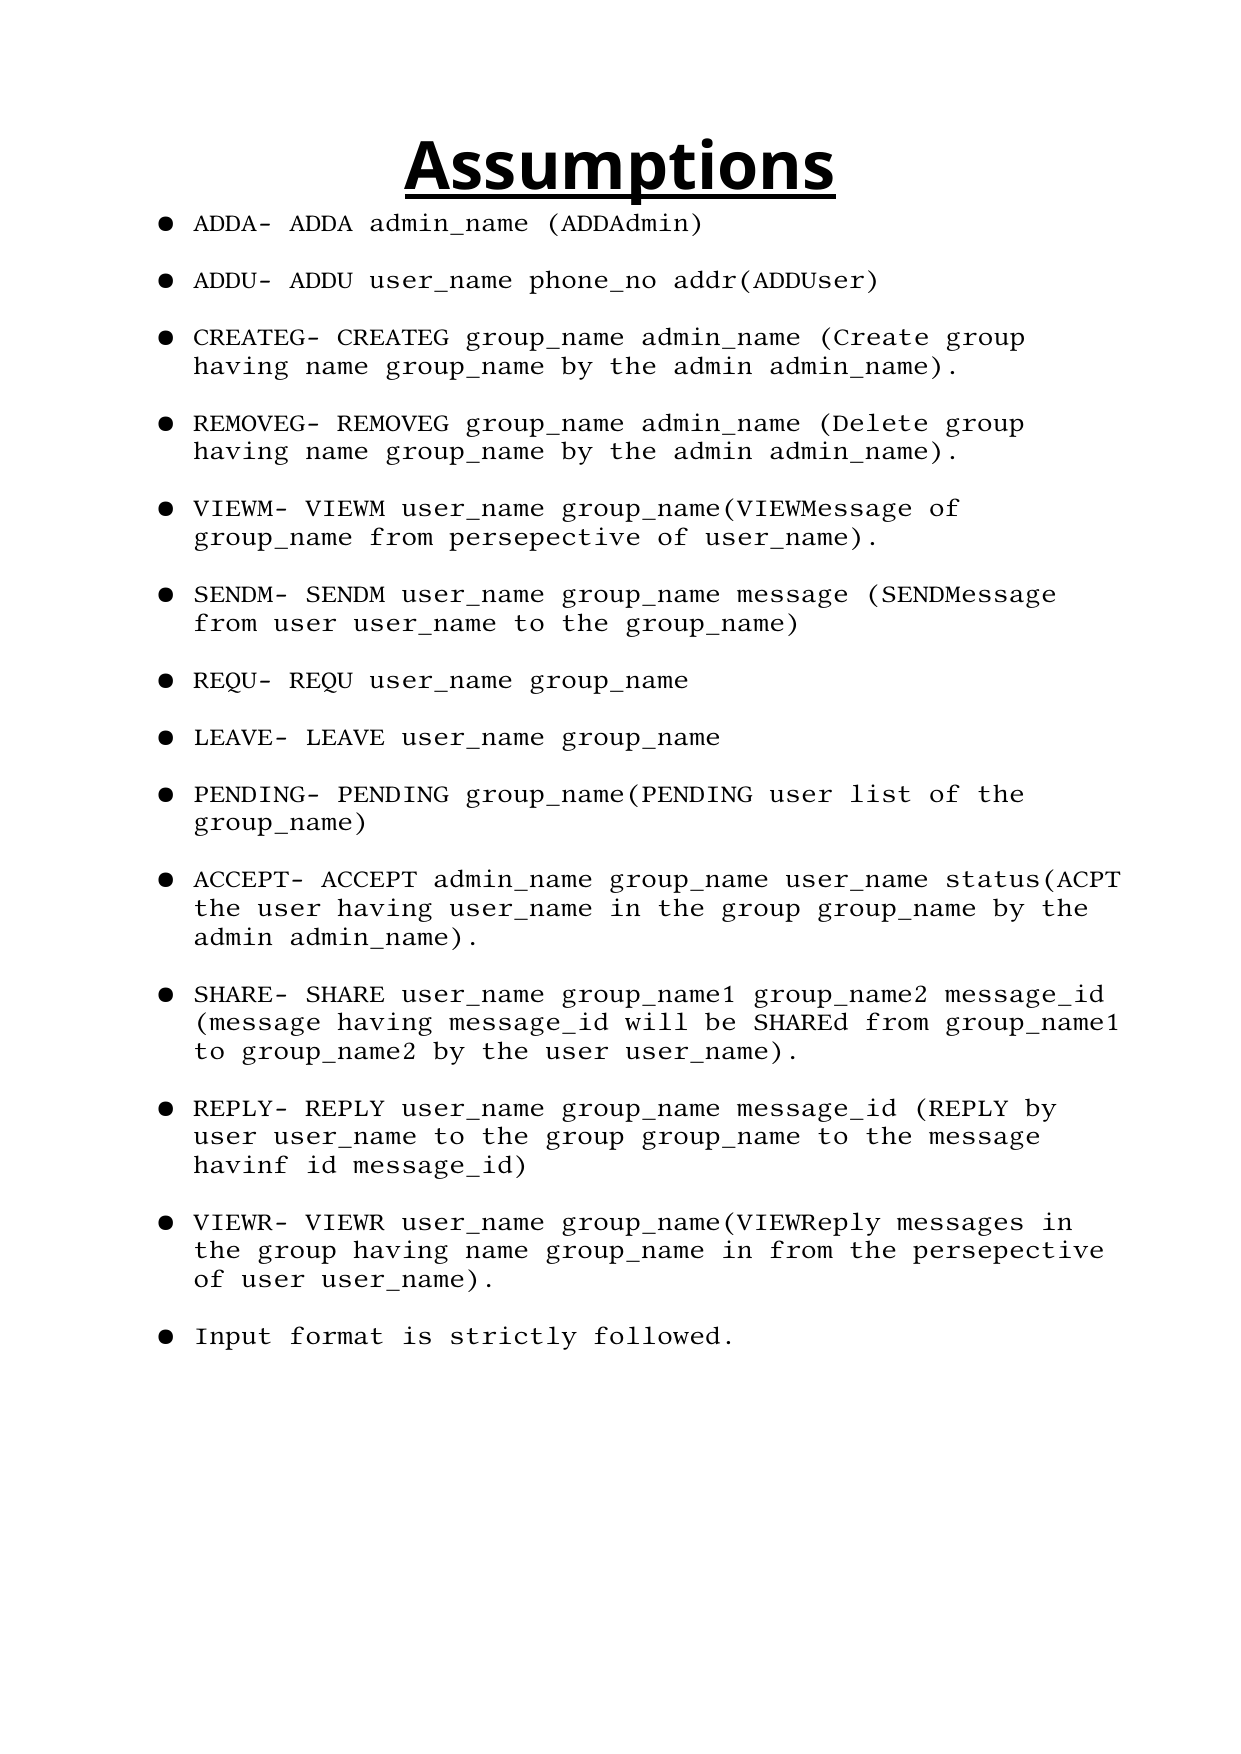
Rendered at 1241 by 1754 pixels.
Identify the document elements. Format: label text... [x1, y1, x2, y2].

text Assumptions [118, 118, 1122, 209]
list SHARE- SHARE user_name group_name1 group_name2 message_id (message having message_id will be SHAREd from group_name1 to group_name2 by the user user_name). [156, 979, 1122, 1065]
list REQU- REQU user_name group_name [156, 666, 1122, 694]
list VIEWM- VIEWM user_name group_name(VIEWMessage of group_name from persepective of user_name). [156, 494, 1122, 551]
list VIEWR- VIEWR user_name group_name(VIEWReply messages in the group having name group_name in from the persepective of user user_name). [156, 1208, 1122, 1293]
list REPLY- REPLY user_name group_name message_id (REPLY by user user_name to the group group_name to the message havinf id message_id) [156, 1094, 1122, 1179]
list PENDING- PENDING group_name(PENDING user list of the group_name) [156, 780, 1122, 837]
list SENDM- SENDM user_name group_name message (SENDMessage from user user_name to the group_name) [156, 580, 1122, 637]
list REMOVEG- REMOVEG group_name admin_name (Delete group having name group_name by the admin admin_name). [156, 409, 1122, 466]
list CREATEG- CREATEG group_name admin_name (Create group having name group_name by the admin admin_name). [156, 323, 1122, 380]
list ACCEPT- ACCEPT admin_name group_name user_name status(ACPT the user having user_name in the group group_name by the admin admin_name). [156, 865, 1122, 951]
list ADDU- ADDU user_name phone_no addr(ADDUser) [156, 266, 1122, 294]
list ADDA- ADDA admin_name (ADDAdmin) [156, 209, 1122, 237]
list LEAVE- LEAVE user_name group_name [156, 723, 1122, 751]
list Input format is strictly followed. [156, 1322, 1122, 1351]
